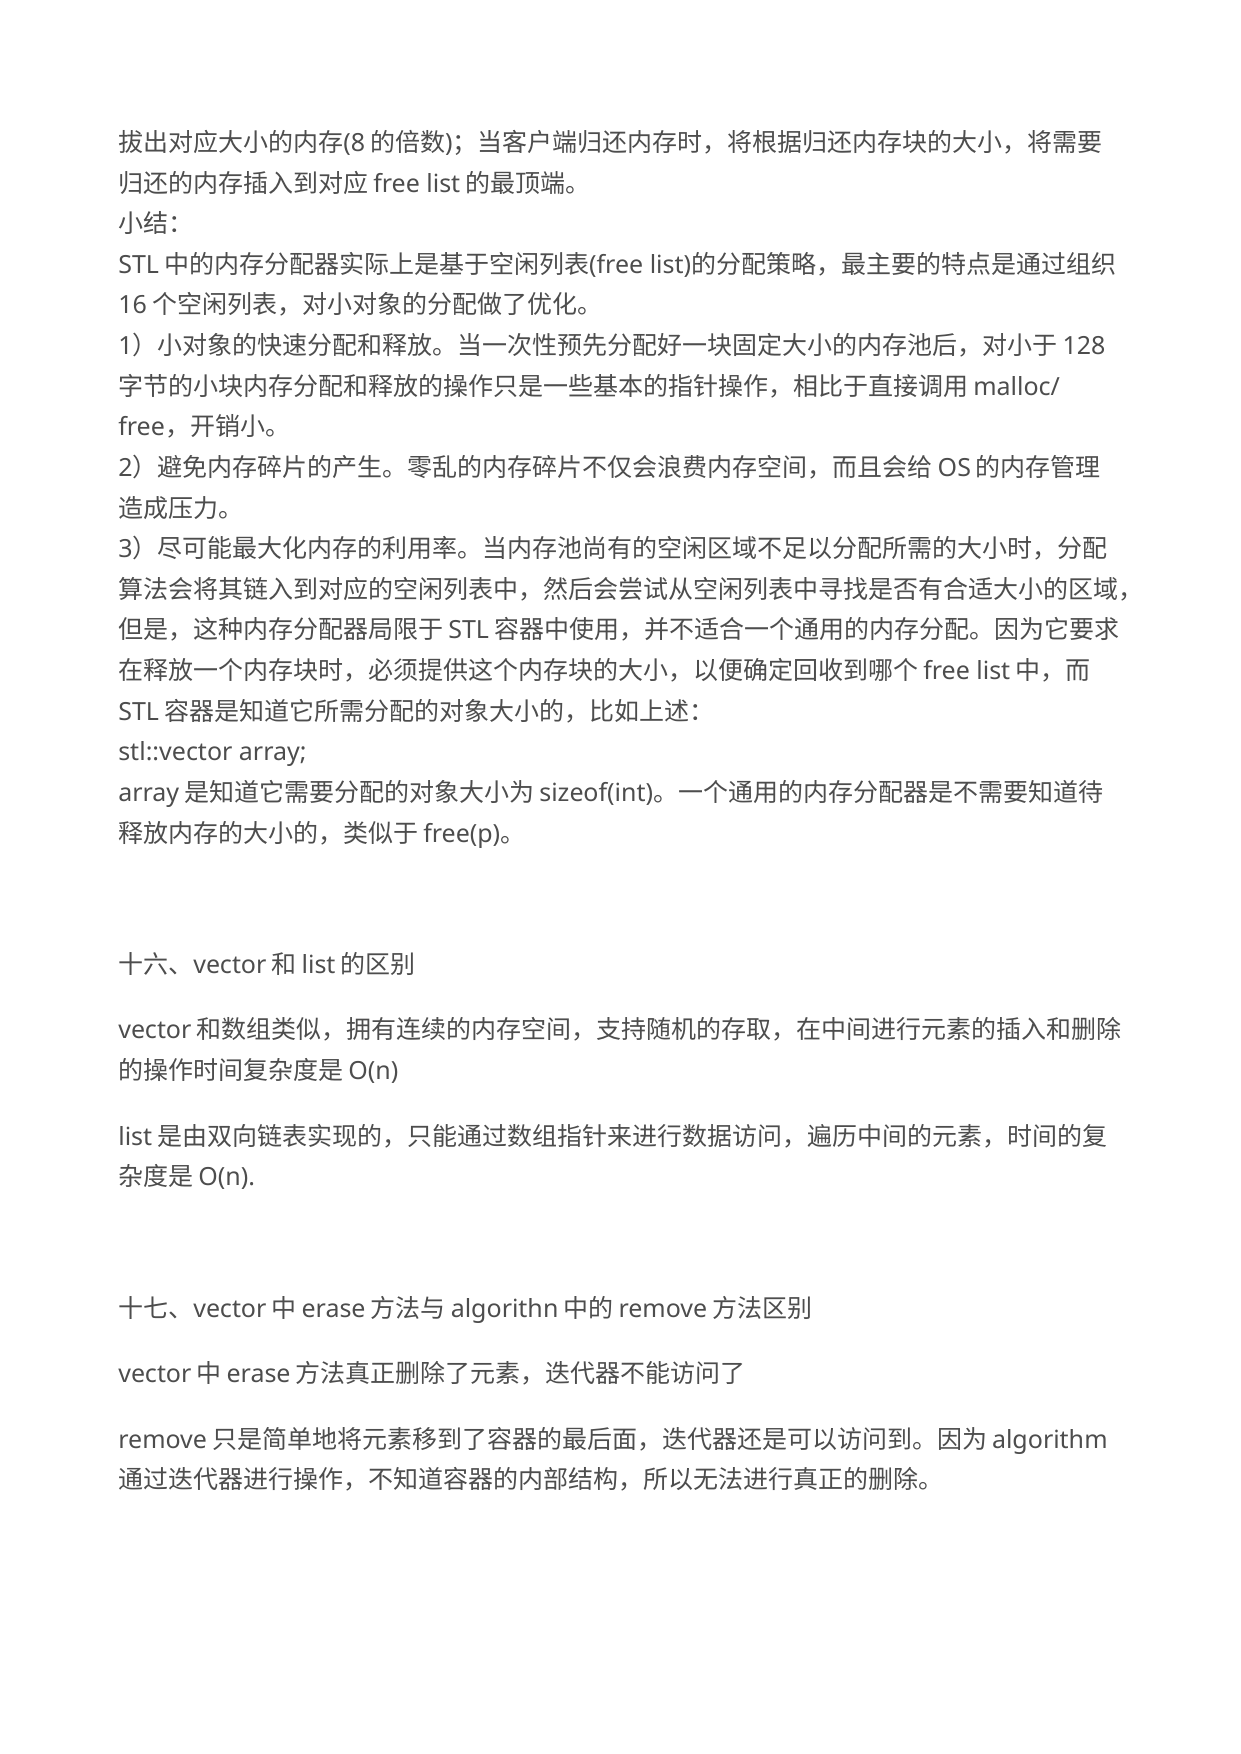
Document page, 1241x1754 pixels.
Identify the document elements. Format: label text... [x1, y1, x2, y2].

text remove只是简单地将元素移到了容器的最后面，迭代器还是可以访问到。因为algorithm通过迭代器进行操作，不知道容器的内部结构，所以无法进行真正的删除。 [118, 1415, 1122, 1496]
text 十七、vector中erase方法与algorithn中的remove方法区别 [118, 1284, 1122, 1324]
text list是由双向链表实现的，只能通过数组指针来进行数据访问，遍历中间的元素，时间的复杂度是O(n). [118, 1112, 1122, 1193]
text vector中erase方法真正删除了元素，迭代器不能访问了 [118, 1349, 1122, 1390]
text 十六、vector和list的区别 [118, 940, 1122, 981]
text vector和数组类似，拥有连续的内存空间，支持随机的存取，在中间进行元素的插入和删除的操作时间复杂度是O(n) [118, 1006, 1122, 1087]
text STL考虑到小型内存区块的碎片问题，设计了双层级配置器，第一级配置直接使用malloc()和free()；第二级配置器则视情况采用不同的策略，当配置区大于128bytes时，直接调用第一级配置器；当配置区块小于128bytes时，便不借助第一级配置器，而使用一个memory pool来实现。究竟是使用第一级配置器还是第二级配置器，由一个宏定义来控制。SGI STL中默认使用第二级配置器。 二级配置器会将任何小额区块的内存需求量上调至8的倍数，(例如需求是30bytes,则自动调整为32bytes)，并且在它内部会维护16个free-list， 各自管理大小分别为8， 16， 24，…，128bytes的小额区块，这样当有小额内存配置需求时，直接从对应的free list中拔出对应大小的内存(8的倍数)；当客户端归还内存时，将根据归还内存块的大小，将需要归还的内存插入到对应free list的最顶端。 小结： STL中的内存分配器实际上是基于空闲列表(free list)的分配策略，最主要的特点是通过组织16个空闲列表，对小对象的分配做了优化。 1）小对象的快速分配和释放。当一次性预先分配好一块固定大小的内存池后，对小于128字节的小块内存分配和释放的操作只是一些基本的指针操作，相比于直接调用malloc/free，开销小。 2）避免内存碎片的产生。零乱的内存碎片不仅会浪费内存空间，而且会给OS的内存管理造成压力。 3）尽可能最大化内存的利用率。当内存池尚有的空闲区域不足以分配所需的大小时，分配算法会将其链入到对应的空闲列表中，然后会尝试从空闲列表中寻找是否有合适大小的区域， 但是，这种内存分配器局限于STL容器中使用，并不适合一个通用的内存分配。因为它要求在释放一个内存块时，必须提供这个内存块的大小，以便确定回收到哪个free list中，而STL容器是知道它所需分配的对象大小的，比如上述： stl::vector array; array是知道它需要分配的对象大小为sizeof(int)。一个通用的内存分配器是不需要知道待释放内存的大小的，类似于free(p)。 [118, 118, 1122, 849]
